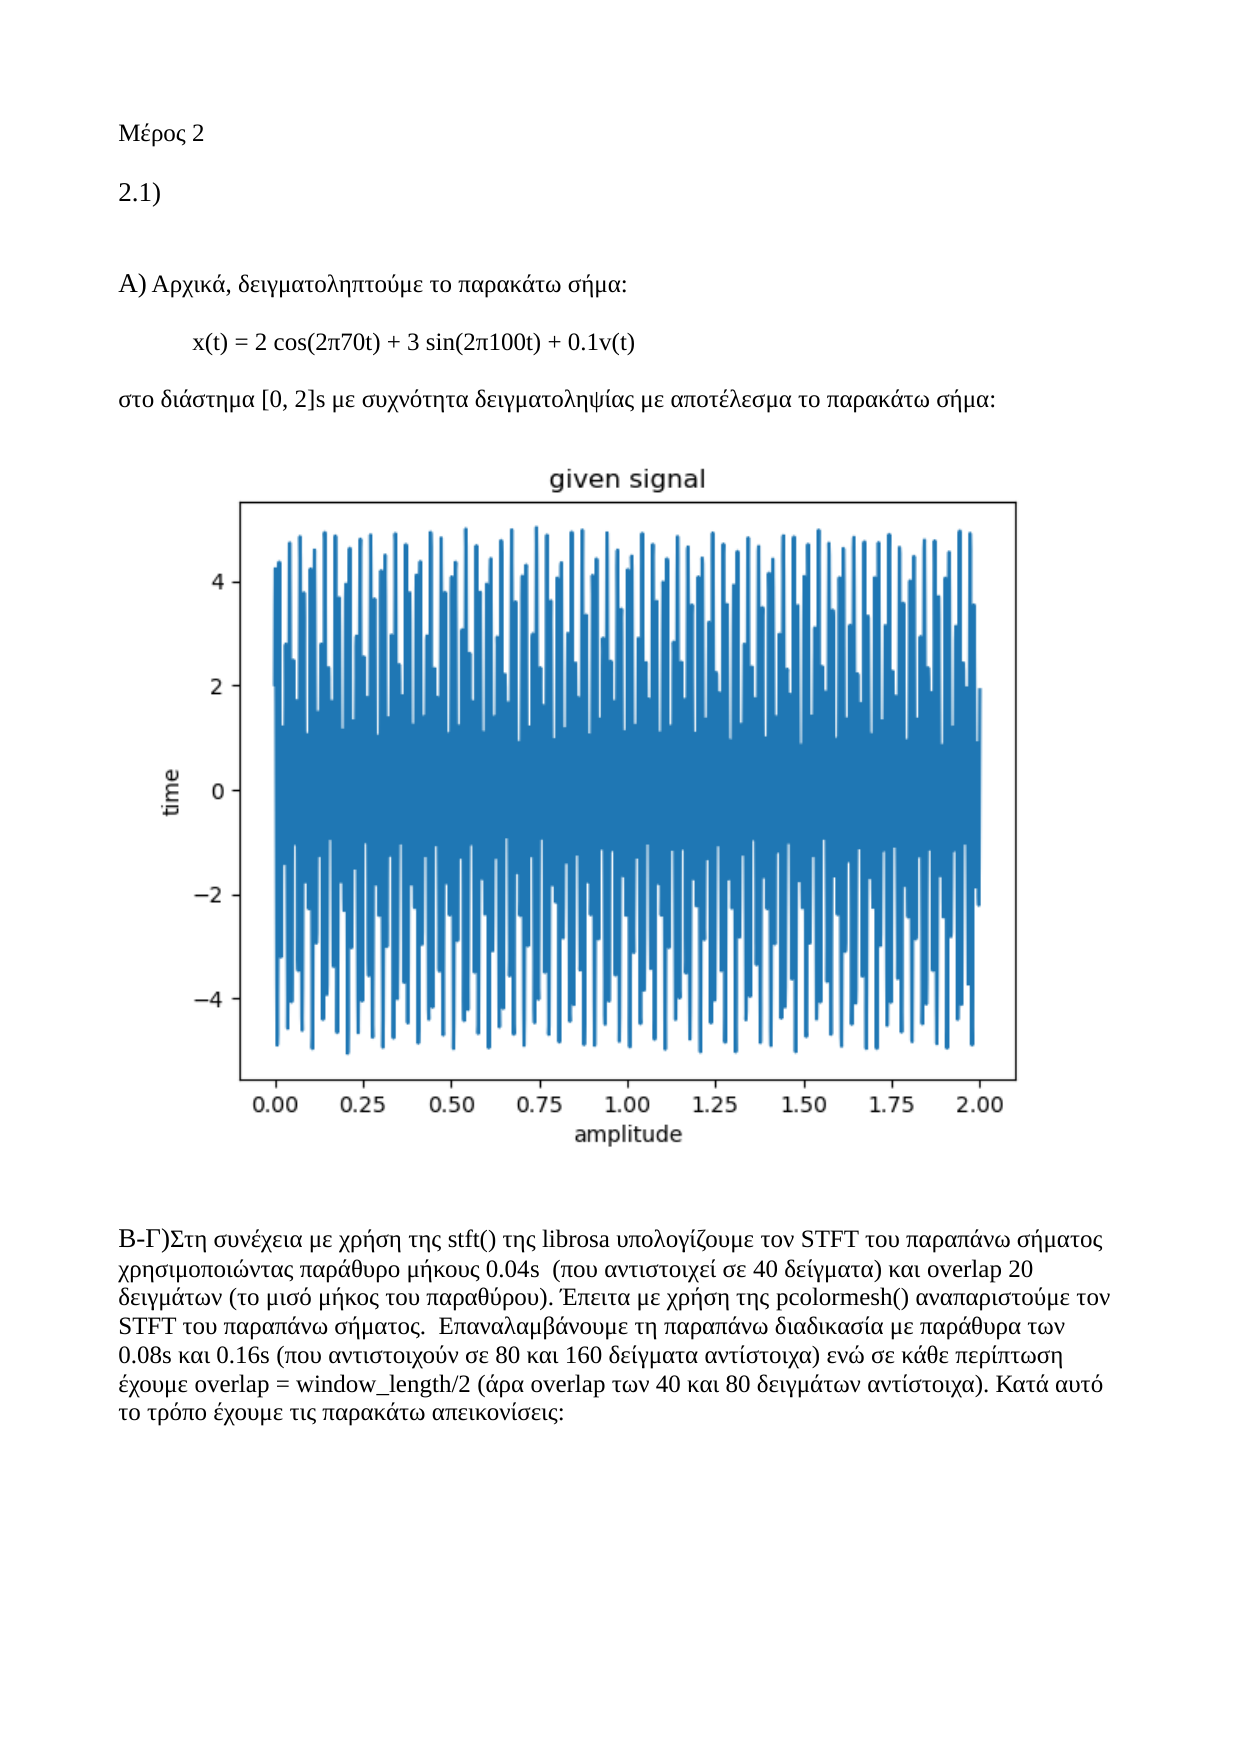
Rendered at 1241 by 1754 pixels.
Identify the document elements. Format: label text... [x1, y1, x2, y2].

text Α) Αρχικά, δειγματοληπτούμε το παρακάτω σήμα: [118, 267, 1122, 298]
text Β-Γ)Στη συνέχεια με χρήση της stft() της librosa υπολογίζουμε τον STFT του παραπάνω σήματος χρησιμοποιώντας παράθυρο μήκους 0.04s (που αντιστοιχεί σε 40 δείγματα) και overlap 20 δειγμάτων (το μισό μήκος του παραθύρου). Έπειτα με χρήση της pcolormesh() αναπαριστούμε τον STFT του παραπάνω σήματος. Επαναλαμβάνουμε τη παραπάνω διαδικασία με παράθυρα των 0.08s και 0.16s (που αντιστοιχούν σε 80 και 160 δείγματα αντίστοιχα) ενώ σε κάθε περίπτωση έχουμε overlap = window_length/2 (άρα overlap των 40 και 80 δειγμάτων αντίστοιχα). Κατά αυτό το τρόπο έχουμε τις παρακάτω απεικονίσεις: [118, 1223, 1122, 1426]
text Μέρος 2 [118, 118, 1122, 147]
text x(t) = 2 cos(2π70t) + 3 sin(2π100t) + 0.1v(t) [118, 327, 1122, 355]
text στο διάστημα [0, 2]s με συχνότητα δειγματοληψίας με αποτέλεσμα το παρακάτω σήμα: [118, 384, 1122, 413]
text 2.1) [118, 176, 1122, 207]
picture [138, 441, 1103, 1161]
